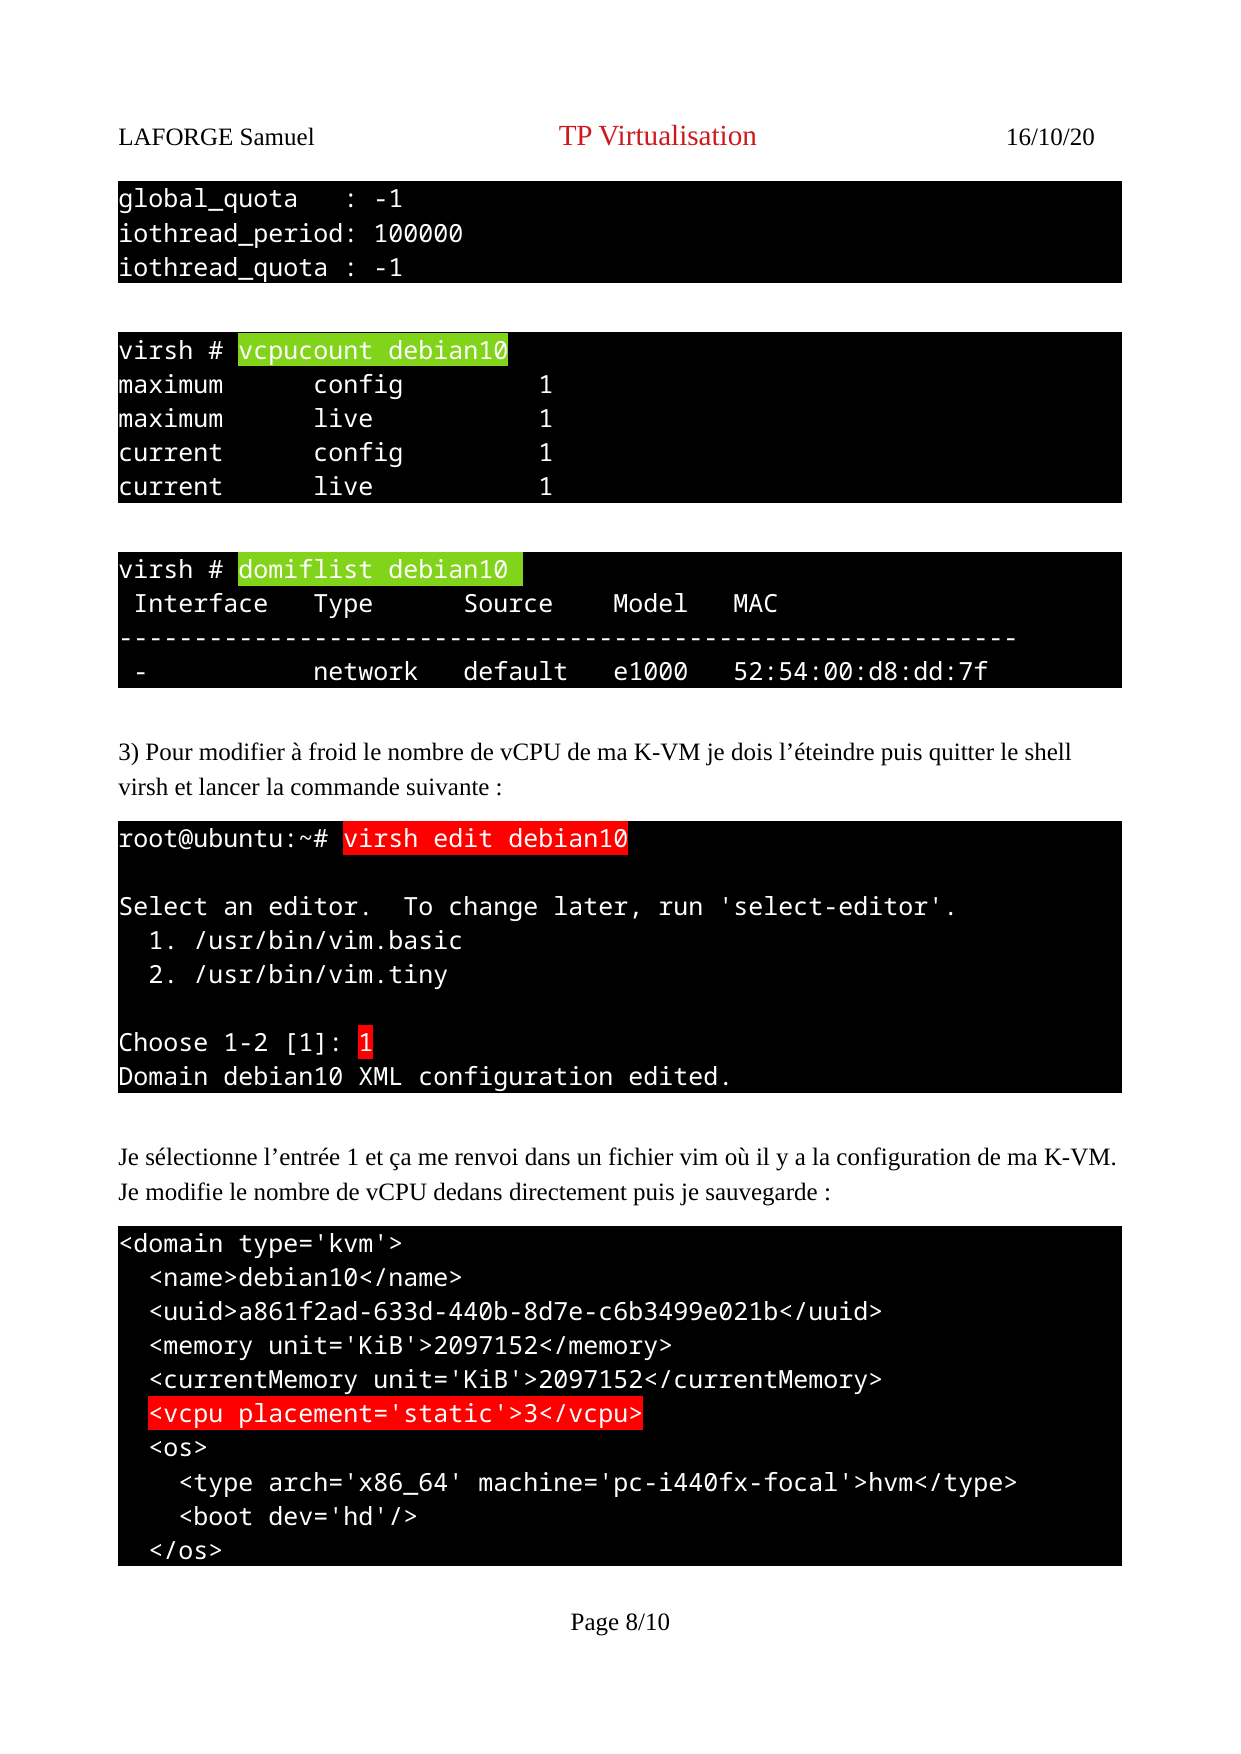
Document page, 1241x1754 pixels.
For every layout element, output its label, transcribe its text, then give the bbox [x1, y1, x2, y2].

text <uuid>a861f2ad-633d-440b-8d7e-c6b3499e021b</uuid> [118, 1294, 1122, 1328]
text <type arch='x86_64' machine='pc-i440fx-focal'>hvm</type> [118, 1464, 1122, 1498]
text 1. /usr/bin/vim.basic [118, 923, 1122, 957]
text Select an editor. To change later, run 'select-editor'. [118, 889, 1122, 923]
text <domain type='kvm'> [118, 1226, 1122, 1260]
text - network default e1000 52:54:00:d8:dd:7f [118, 654, 1122, 688]
text ------------------------------------------------------------ [118, 620, 1122, 654]
text root@ubuntu:~# virsh edit debian10 [118, 821, 1122, 855]
text current config 1 [118, 434, 1122, 469]
text Domain debian10 XML configuration edited. [118, 1059, 1122, 1093]
text <boot dev='hd'/> [118, 1498, 1122, 1532]
text maximum live 1 [118, 401, 1122, 434]
text virsh # vcpucount debian10 [118, 332, 1122, 366]
text iothread_quota : -1 [118, 249, 1122, 283]
text global_quota : -1 [118, 181, 1122, 215]
text current live 1 [118, 469, 1122, 503]
text maximum config 1 [118, 366, 1122, 401]
text Choose 1-2 [1]: 1 [118, 1025, 1122, 1059]
text virsh # domiflist debian10 [118, 552, 1122, 586]
text <currentMemory unit='KiB'>2097152</currentMemory> [118, 1362, 1122, 1396]
text Interface Type Source Model MAC [118, 586, 1122, 620]
text 2. /usr/bin/vim.tiny [118, 957, 1122, 991]
text iothread_period: 100000 [118, 215, 1122, 249]
text 3) Pour modifier à froid le nombre de vCPU de ma K-VM je dois l’éteindre puis quitter le shell virsh et lancer la commande suivante : [118, 737, 1122, 800]
text <vcpu placement='static'>3</vcpu> [118, 1396, 1122, 1430]
text </os> [118, 1532, 1122, 1566]
text <name>debian10</name> [118, 1260, 1122, 1294]
text <memory unit='KiB'>2097152</memory> [118, 1328, 1122, 1362]
text Je sélectionne l’entrée 1 et ça me renvoi dans un fichier vim où il y a la configuration de ma K-VM. Je modifie le nombre de vCPU dedans directement puis je sauvegarde : [118, 1142, 1122, 1205]
text <os> [118, 1430, 1122, 1464]
